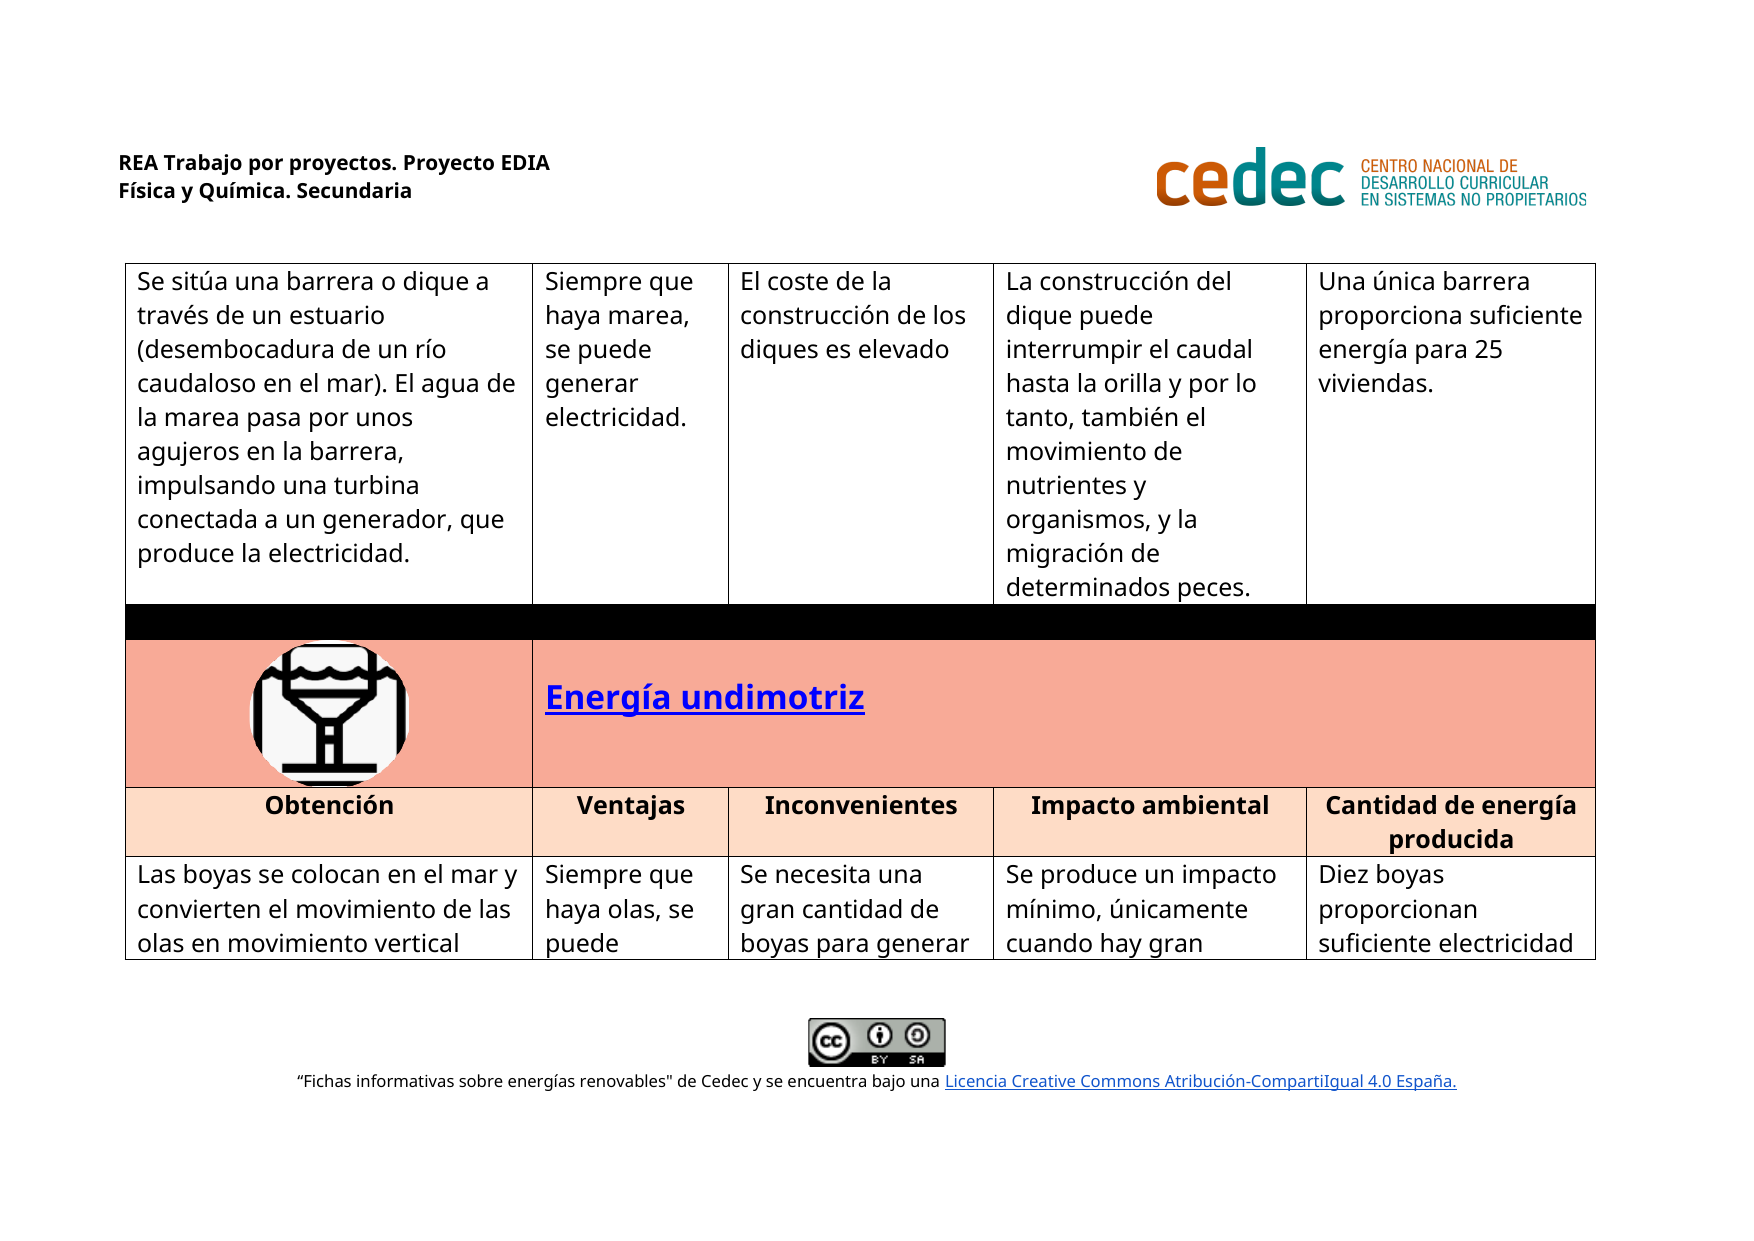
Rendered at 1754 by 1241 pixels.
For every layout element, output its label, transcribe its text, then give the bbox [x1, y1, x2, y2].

table_cell Obtención [126, 788, 532, 856]
table_cell Siempre que haya olas, se puede [533, 857, 728, 959]
table_cell Cantidad de energía producida [1307, 788, 1595, 856]
table_cell Se produce un impacto mínimo, únicamente cuando hay gran [994, 857, 1306, 959]
table_cell [729, 605, 993, 639]
table_cell [409, 640, 532, 787]
picture [808, 1018, 946, 1067]
table_cell Se sitúa una barrera o dique a través de un estuario (desembocadura de un río caudaloso en el mar). El agua de la marea pasa por unos agujeros en la barrera, impulsando una turbina conectada a un generador, que produce la electricidad. [126, 264, 532, 604]
table_cell Siempre que haya marea, se puede generar electricidad. [533, 264, 728, 604]
table_cell Inconvenientes [729, 788, 993, 856]
table_cell Las boyas se colocan en el mar y convierten el movimiento de las olas en movimiento vertical [126, 857, 532, 959]
table_cell Energía undimotriz [533, 640, 1595, 787]
table_cell Se necesita una gran cantidad de boyas para generar [729, 857, 993, 959]
picture [249, 640, 409, 787]
picture [1157, 147, 1587, 206]
table_cell La construcción del dique puede interrumpir el caudal hasta la orilla y por lo tanto, también el movimiento de nutrientes y organismos, y la migración de determinados peces. [994, 264, 1306, 604]
table_cell El coste de la construcción de los diques es elevado [729, 264, 993, 604]
table_cell [126, 605, 532, 639]
table_cell [1307, 605, 1595, 639]
table_cell Diez boyas proporcionan suficiente electricidad [1307, 857, 1595, 959]
table_cell Impacto ambiental [994, 788, 1306, 856]
table_cell Una única barrera proporciona suficiente energía para 25 viviendas. [1307, 264, 1595, 604]
table_cell Ventajas [533, 788, 728, 856]
table_cell [126, 640, 249, 787]
table_cell [533, 605, 728, 639]
table_cell [994, 605, 1306, 639]
